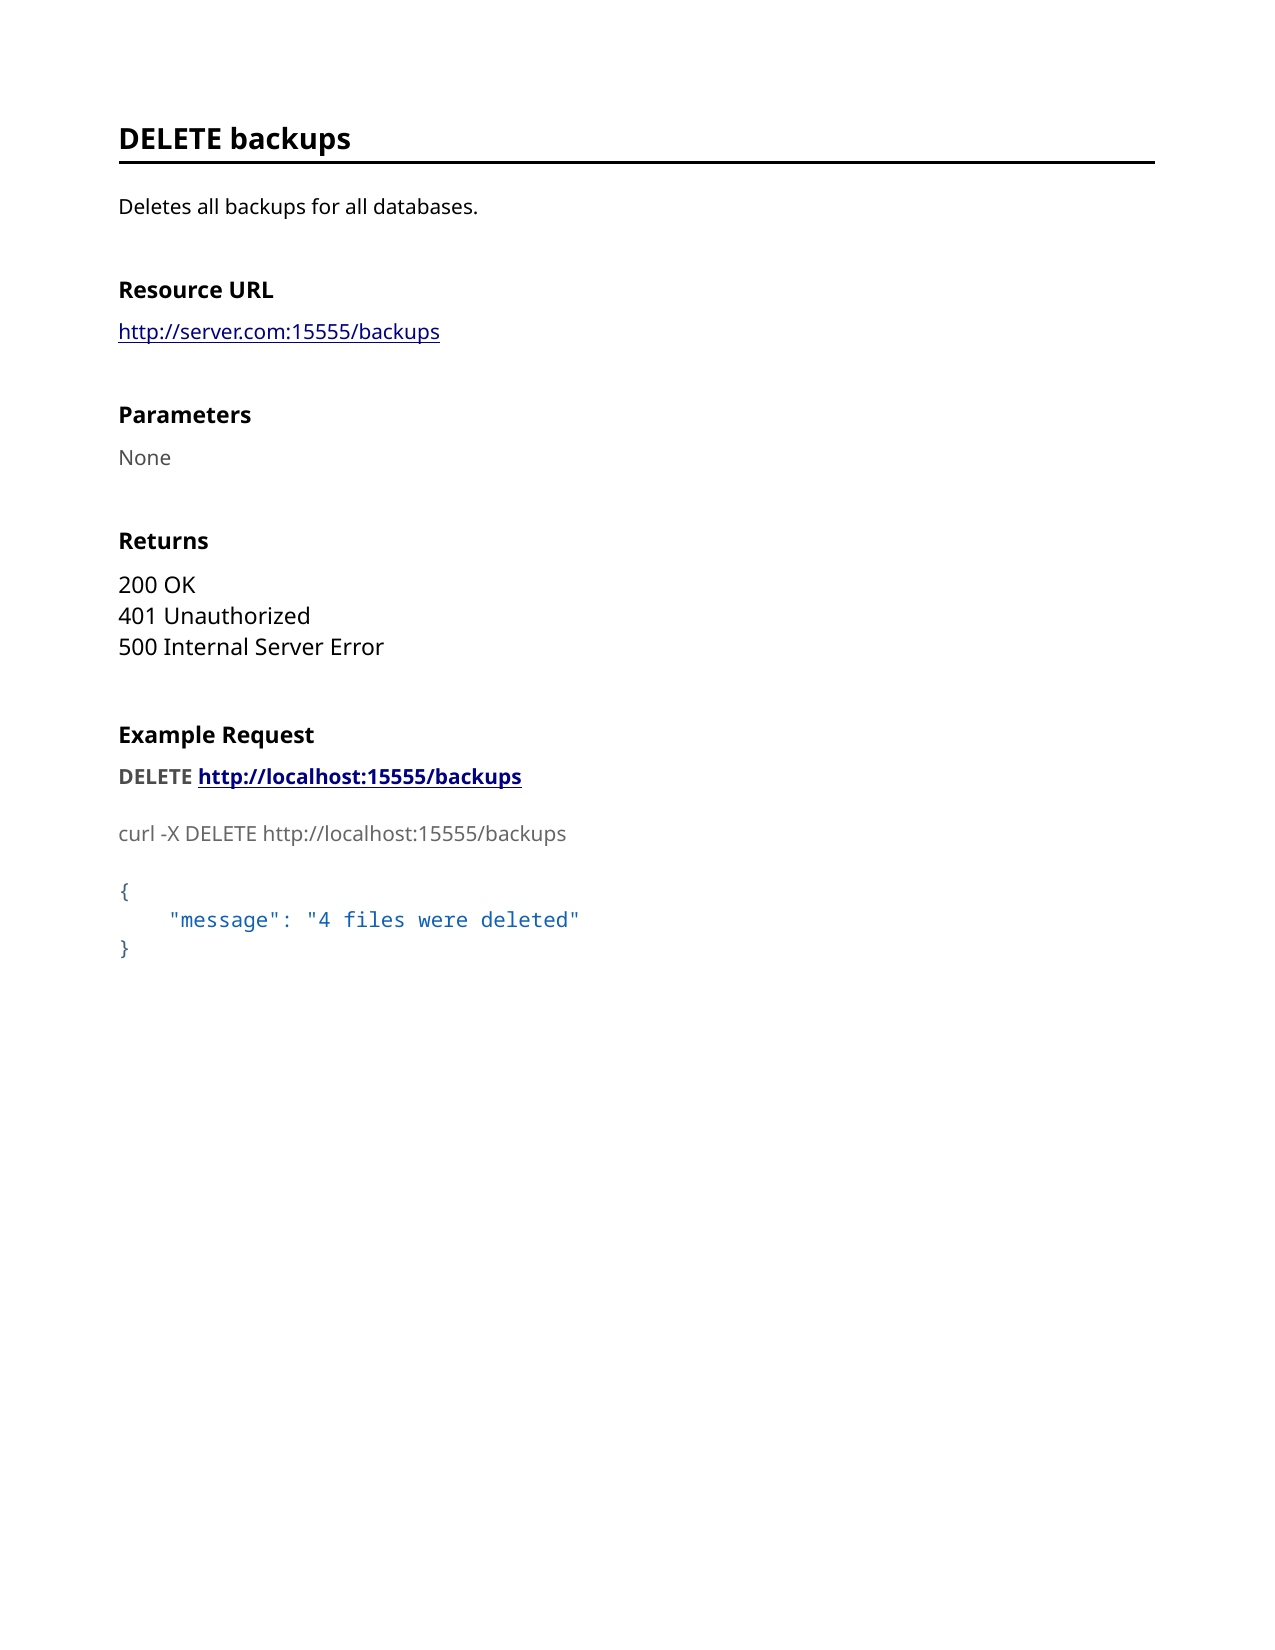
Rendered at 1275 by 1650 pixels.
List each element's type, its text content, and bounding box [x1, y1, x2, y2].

text 500 Internal Server Error [118, 631, 1157, 662]
text http://server.com:15555/backups [118, 317, 1157, 346]
text 401 Unauthorized [118, 600, 1157, 631]
subtitle Resource URL [118, 274, 1157, 305]
text 200 OK [118, 569, 1157, 600]
text DELETE http://localhost:15555/backups [118, 762, 1157, 791]
subtitle Example Request [118, 719, 1157, 750]
text { [118, 876, 1157, 905]
text Deletes all backups for all databases. [118, 192, 1157, 220]
text } [118, 933, 1157, 962]
subtitle Parameters [118, 399, 1157, 431]
text curl -X DELETE http://localhost:15555/backups [118, 819, 1157, 848]
subtitle Returns [118, 525, 1157, 556]
text DELETE backups [118, 118, 1157, 158]
text "message": "4 files were deleted" [118, 905, 1157, 933]
text None [118, 443, 1157, 472]
